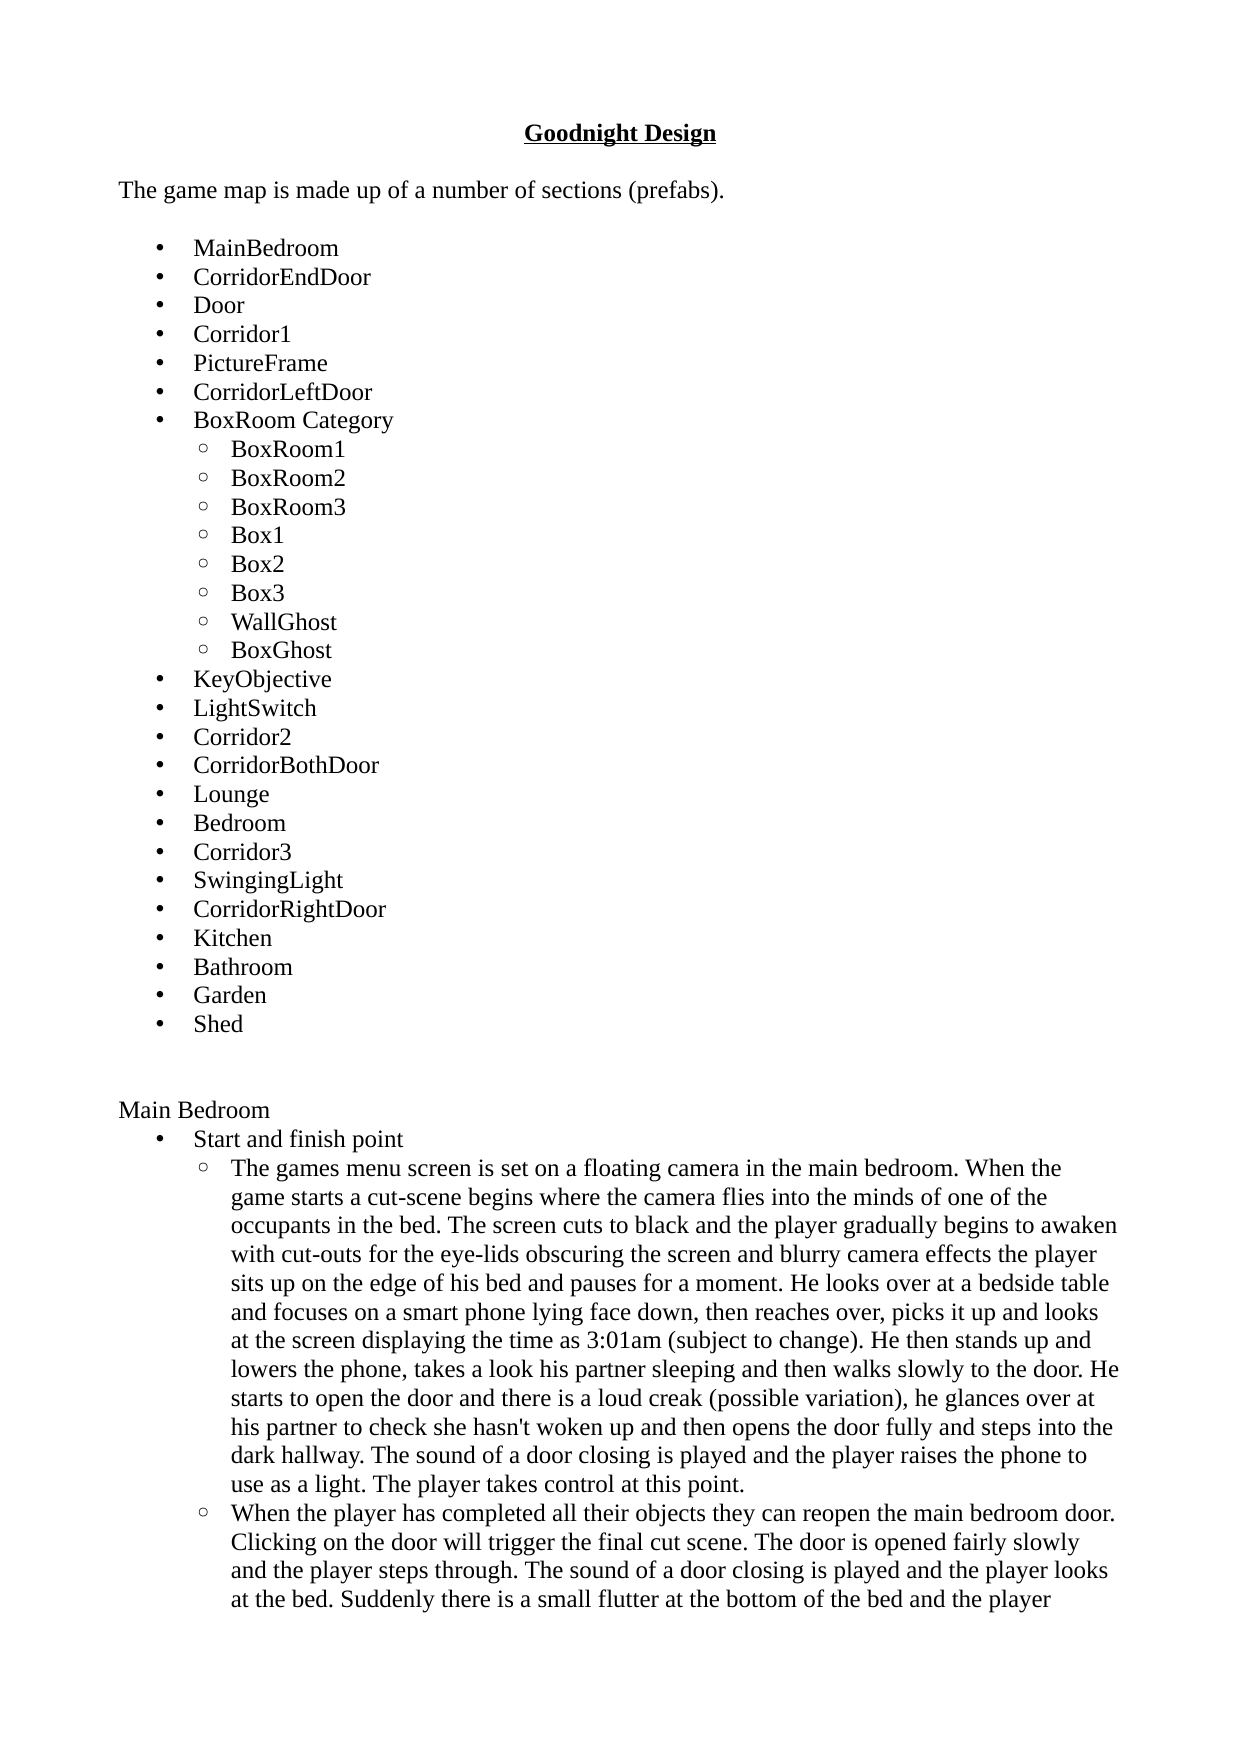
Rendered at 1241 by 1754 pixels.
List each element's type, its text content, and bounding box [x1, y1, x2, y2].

list Kitchen [156, 923, 1122, 952]
text The game map is made up of a number of sections (prefabs). [118, 176, 1122, 204]
list The games menu screen is set on a floating camera in the main bedroom. When the game starts a cut-scene begins where the camera flies into the minds of one of the occupants in the bed. The screen cuts to black and the player gradually begins to awaken with cut-outs for the eye-lids obscuring the screen and blurry camera effects the player sits up on the edge of his bed and pauses for a moment. He looks over at a bedside table and focuses on a smart phone lying face down, then reaches over, picks it up and looks at the screen displaying the time as 3:01am (subject to change). He then stands up and lowers the phone, takes a look his partner sleeping and then walks slowly to the door. He starts to open the door and there is a loud creak (possible variation), he glances over at his partner to check she hasn't woken up and then opens the door fully and steps into the dark hallway. The sound of a door closing is played and the player raises the phone to use as a light. The player takes control at this point. [193, 1153, 1122, 1498]
list Start and finish point [156, 1124, 1122, 1153]
list BoxRoom3 [193, 492, 1122, 521]
list Garden [156, 981, 1122, 1009]
list Shed [156, 1009, 1122, 1038]
list KeyObjective [156, 664, 1122, 693]
text Goodnight Design [118, 118, 1122, 147]
text Main Bedroom [118, 1096, 1122, 1124]
list Corridor3 [156, 837, 1122, 866]
list Corridor2 [156, 722, 1122, 751]
list CorridorRightDoor [156, 894, 1122, 923]
list MainBedroom [156, 233, 1122, 262]
list CorridorEndDoor [156, 262, 1122, 291]
list Box1 [193, 521, 1122, 549]
list BoxGhost [193, 636, 1122, 664]
list Door [156, 291, 1122, 319]
list BoxRoom1 [193, 434, 1122, 463]
list BoxRoom Category [156, 406, 1122, 434]
list CorridorLeftDoor [156, 377, 1122, 406]
list LightSwitch [156, 693, 1122, 722]
list Box3 [193, 578, 1122, 607]
list WallGhost [193, 607, 1122, 636]
list Lounge [156, 779, 1122, 808]
list CorridorBothDoor [156, 751, 1122, 779]
list Corridor1 [156, 319, 1122, 348]
list Bedroom [156, 808, 1122, 837]
list BoxRoom2 [193, 463, 1122, 492]
list SwingingLight [156, 866, 1122, 894]
list When the player has completed all their objects they can reopen the main bedroom door. Clicking on the door will trigger the final cut scene. The door is opened fairly slowly and the player steps through. The sound of a door closing is played and the player looks at the bed. Suddenly there is a small flutter at the bottom of the bed and the player [193, 1498, 1122, 1613]
list Bathroom [156, 952, 1122, 981]
list Box2 [193, 549, 1122, 578]
list PictureFrame [156, 348, 1122, 377]
